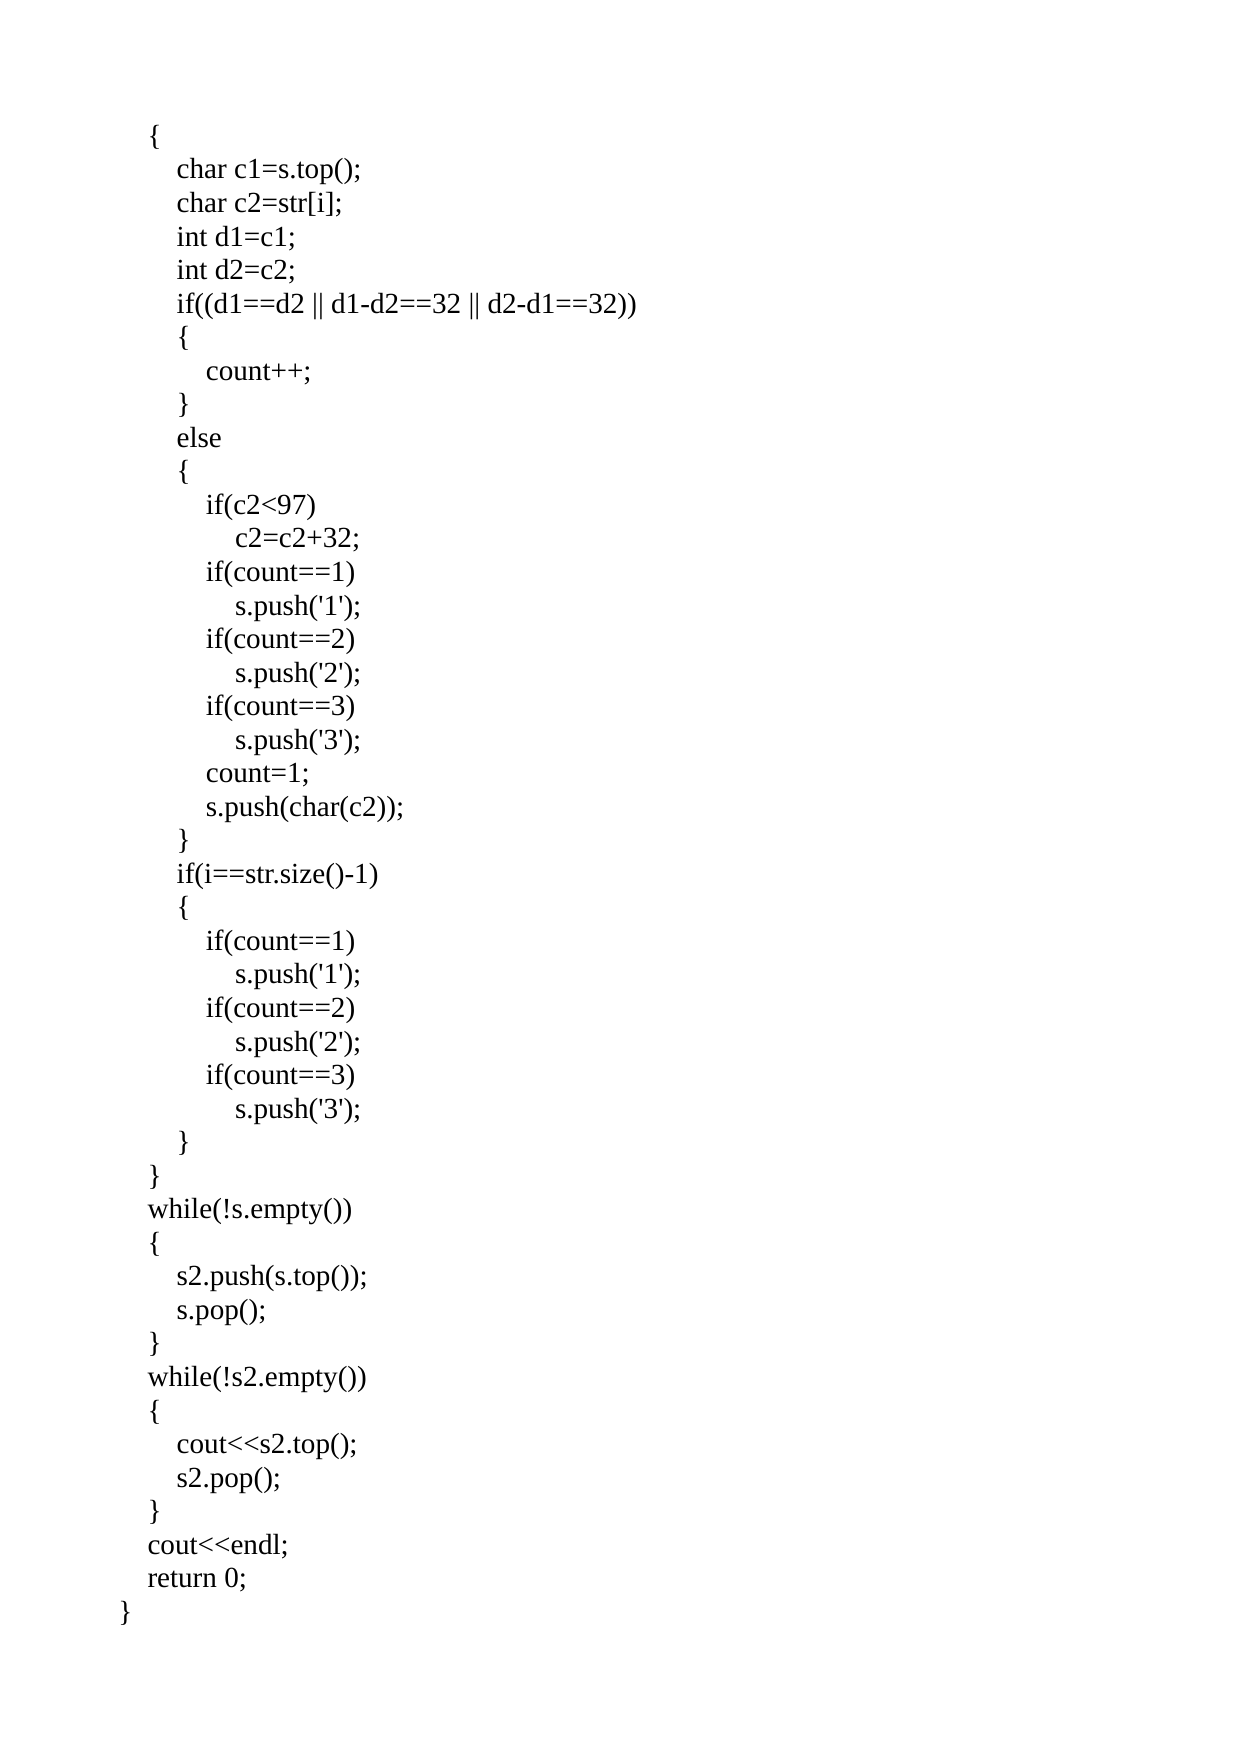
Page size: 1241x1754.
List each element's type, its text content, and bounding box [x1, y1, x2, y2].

text char c1=s.top(); [118, 152, 1122, 185]
text while(!s2.empty()) [118, 1359, 1122, 1393]
text int d1=c1; [118, 219, 1122, 252]
text s.push('1'); [118, 588, 1122, 621]
text s2.pop(); [118, 1460, 1122, 1493]
text { [118, 1225, 1122, 1258]
text count++; [118, 353, 1122, 386]
text s.pop(); [118, 1292, 1122, 1326]
text count=1; [118, 755, 1122, 789]
text s2.push(s.top()); [118, 1258, 1122, 1292]
text s.push('2'); [118, 655, 1122, 688]
text if(c2<97) [118, 487, 1122, 521]
text int d2=c2; [118, 252, 1122, 286]
text } [118, 1326, 1122, 1359]
text s.push('3'); [118, 1091, 1122, 1124]
text s.push('1'); [118, 957, 1122, 990]
text } [118, 1493, 1122, 1527]
text s.push('3'); [118, 722, 1122, 755]
text while(!s.empty()) [118, 1191, 1122, 1225]
text c2=c2+32; [118, 521, 1122, 554]
text if(count==3) [118, 688, 1122, 722]
text if(count==3) [118, 1057, 1122, 1091]
text { [118, 889, 1122, 923]
text } [118, 1158, 1122, 1191]
text if(count==1) [118, 554, 1122, 588]
text s.push('2'); [118, 1024, 1122, 1057]
text char c2=str[i]; [118, 185, 1122, 219]
text { [118, 118, 1122, 152]
text } [118, 1594, 1122, 1627]
text if(i==str.size()-1) [118, 856, 1122, 889]
text } [118, 386, 1122, 420]
text return 0; [118, 1560, 1122, 1594]
text s.push(char(c2)); [118, 789, 1122, 822]
text cout<<s2.top(); [118, 1426, 1122, 1460]
text { [118, 453, 1122, 487]
text { [118, 1393, 1122, 1426]
text if((d1==d2 || d1-d2==32 || d2-d1==32)) [118, 286, 1122, 319]
text if(count==2) [118, 990, 1122, 1024]
text cout<<endl; [118, 1527, 1122, 1560]
text if(count==1) [118, 923, 1122, 957]
text { [118, 319, 1122, 353]
text } [118, 822, 1122, 856]
text else [118, 420, 1122, 453]
text if(count==2) [118, 621, 1122, 655]
text } [118, 1124, 1122, 1158]
